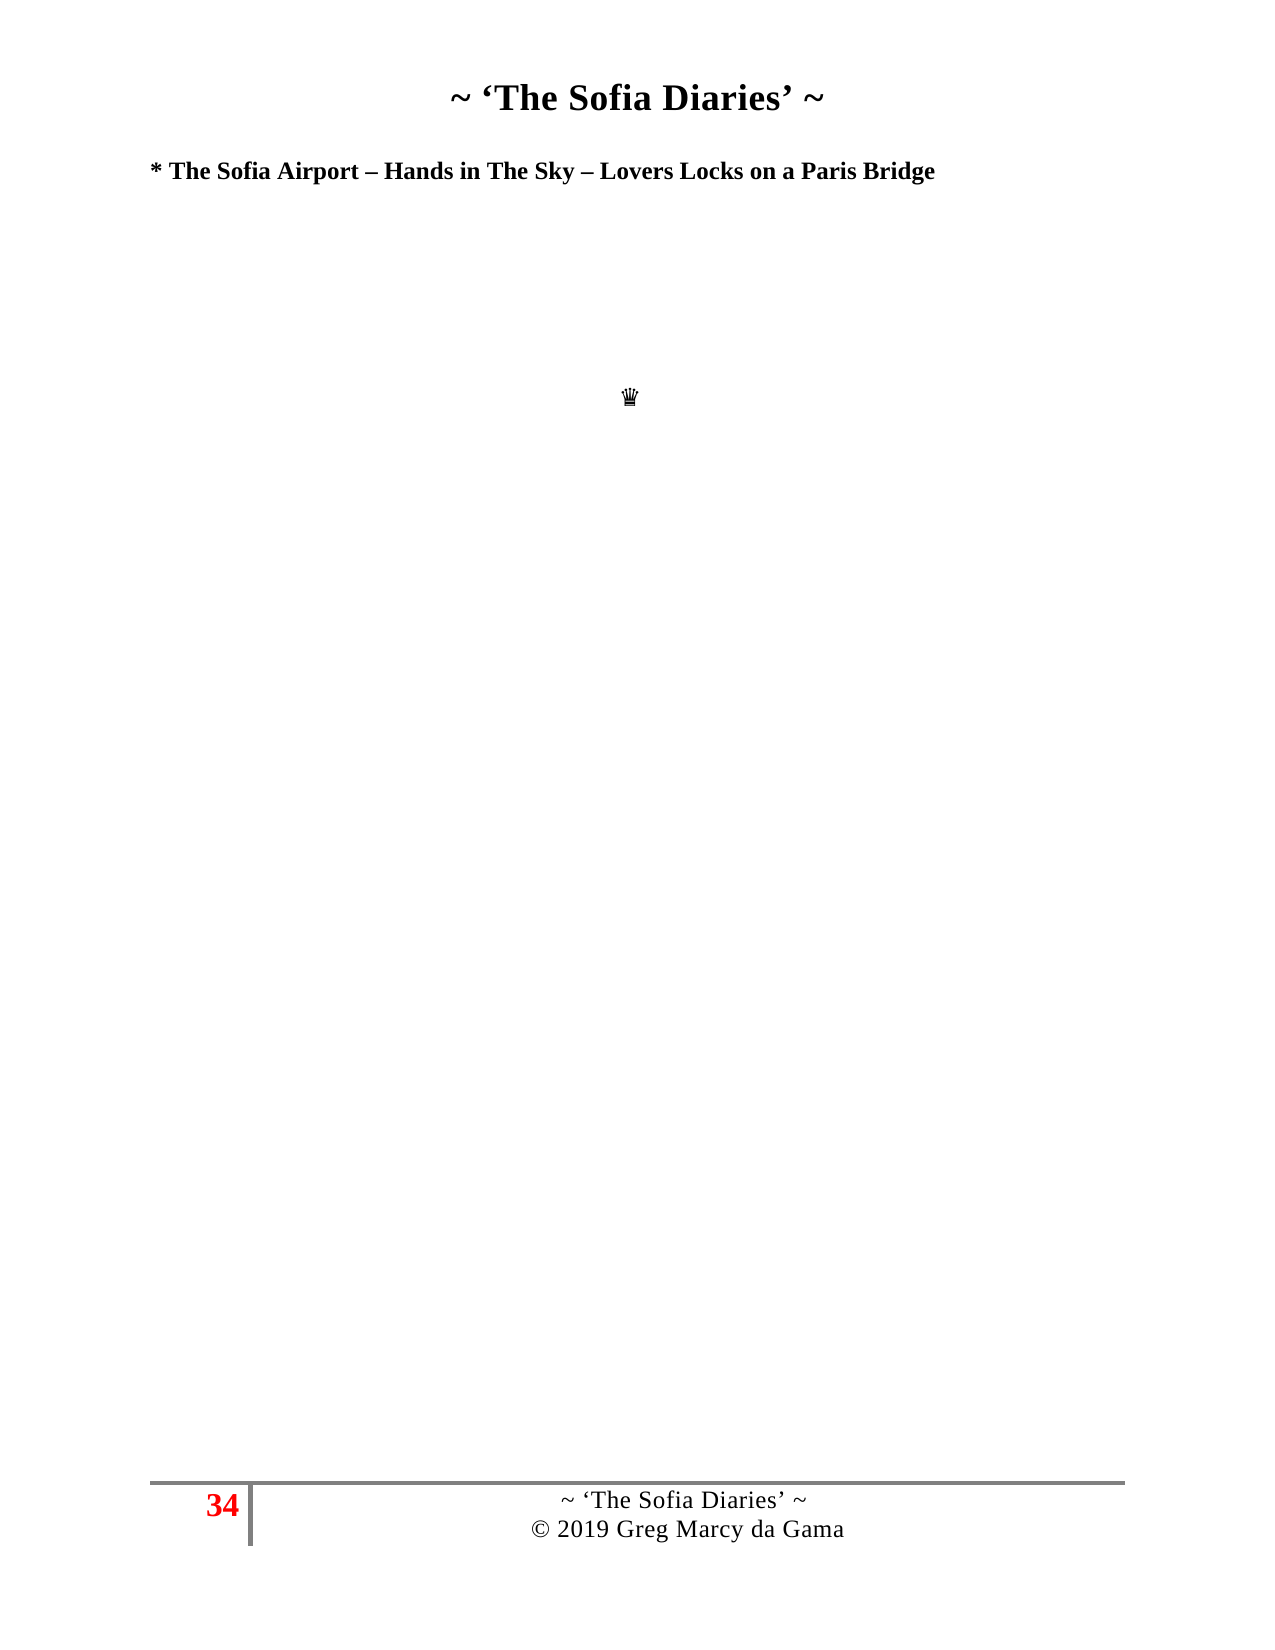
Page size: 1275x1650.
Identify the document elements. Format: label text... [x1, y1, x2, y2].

text ♛ [150, 322, 1125, 414]
text * The Sofia Airport – Hands in The Sky – Lovers Locks on a Paris Bridge [150, 156, 1125, 185]
